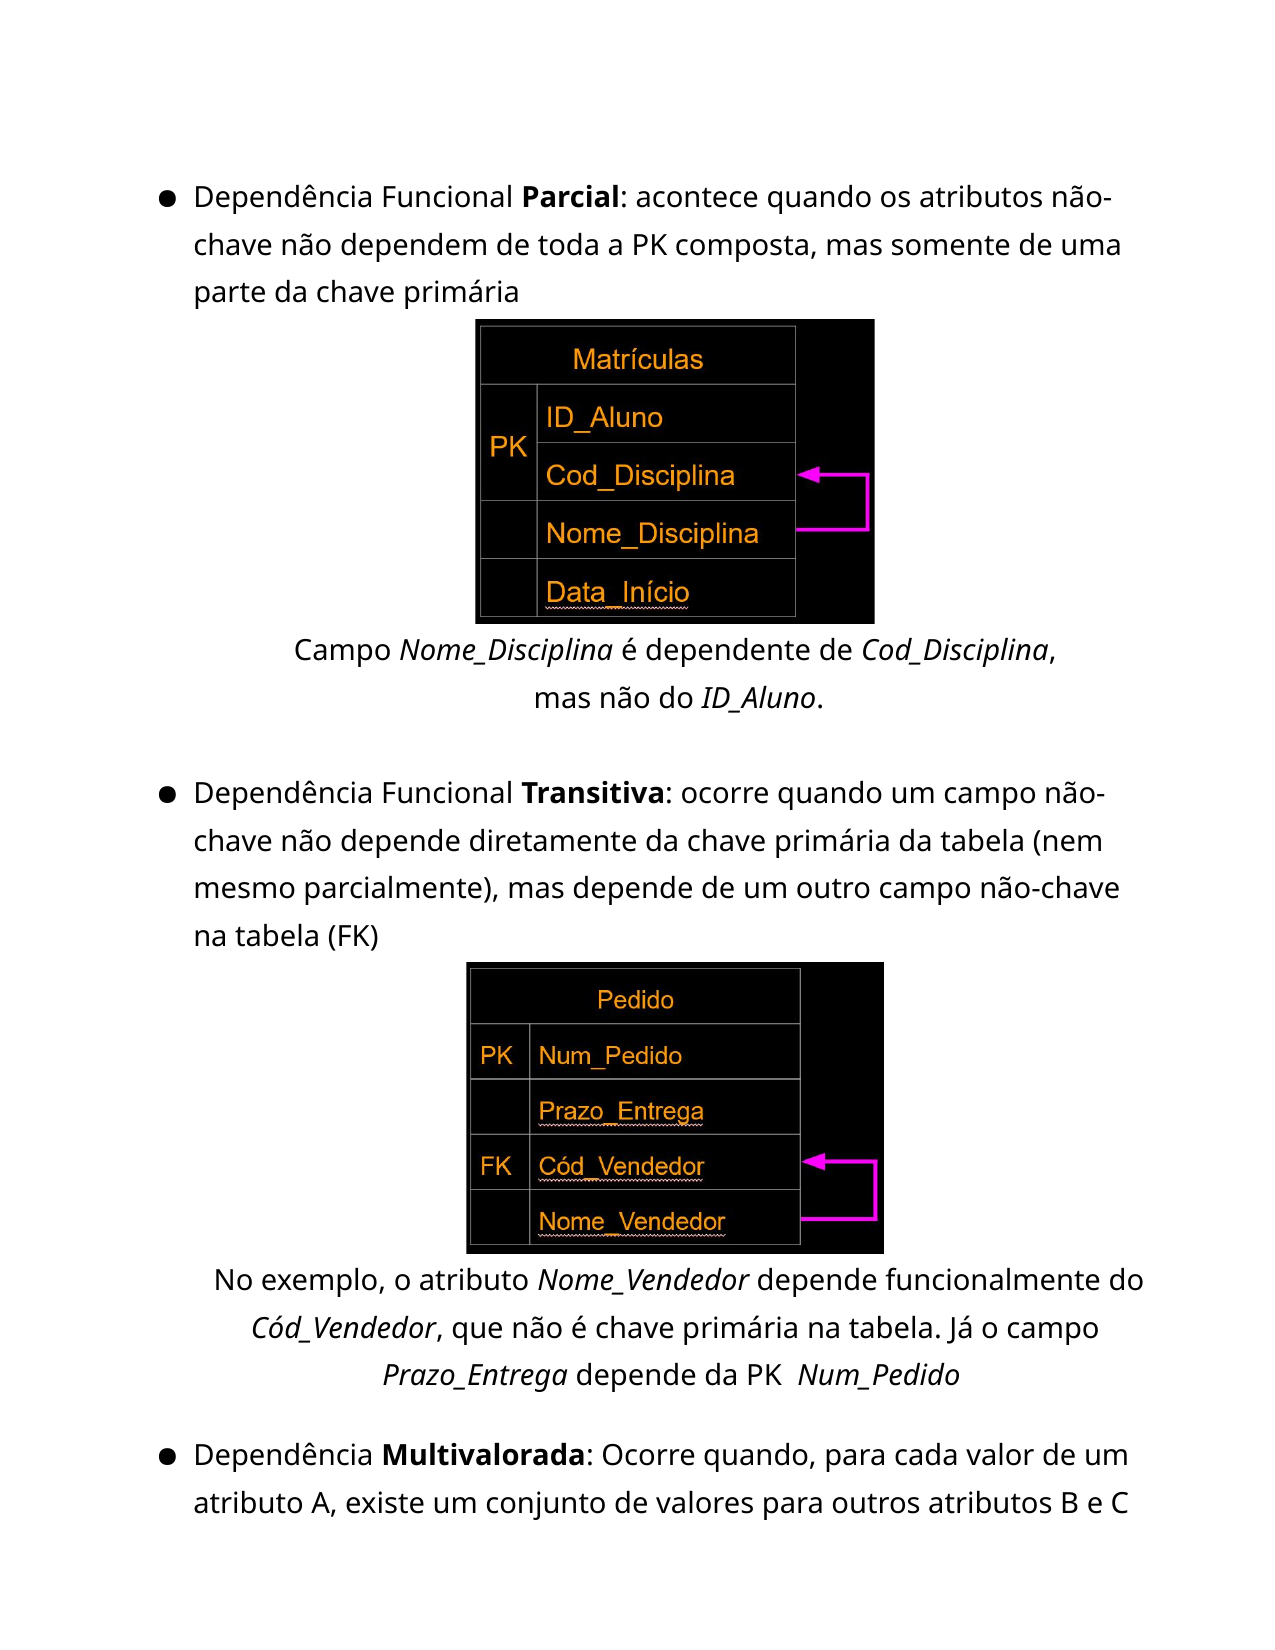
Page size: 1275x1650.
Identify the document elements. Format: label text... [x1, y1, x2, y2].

list No exemplo, o atributo Nome_Vendedor depende funcionalmente do Cód_Vendedor, que não é chave primária na tabela. Já o campo Prazo_Entrega depende da PK Num_Pedido [156, 1259, 1157, 1429]
list Dependência Multivalorada: Ocorre quando, para cada valor de um atributo A, existe um conjunto de valores para outros atributos B e C [156, 1434, 1157, 1522]
picture [466, 962, 884, 1254]
list Dependência Funcional Transitiva: ocorre quando um campo não-chave não depende diretamente da chave primária da tabela (nem mesmo parcialmente), mas depende de um outro campo não-chave na tabela (FK) [156, 772, 1157, 955]
picture [475, 319, 875, 624]
list Campo Nome_Disciplina é dependente de Cod_Disciplina, mas não do ID_Aluno. [156, 629, 1157, 764]
list Dependência Funcional Parcial: acontece quando os atributos não-chave não dependem de toda a PK composta, mas somente de uma parte da chave primária [156, 176, 1157, 311]
